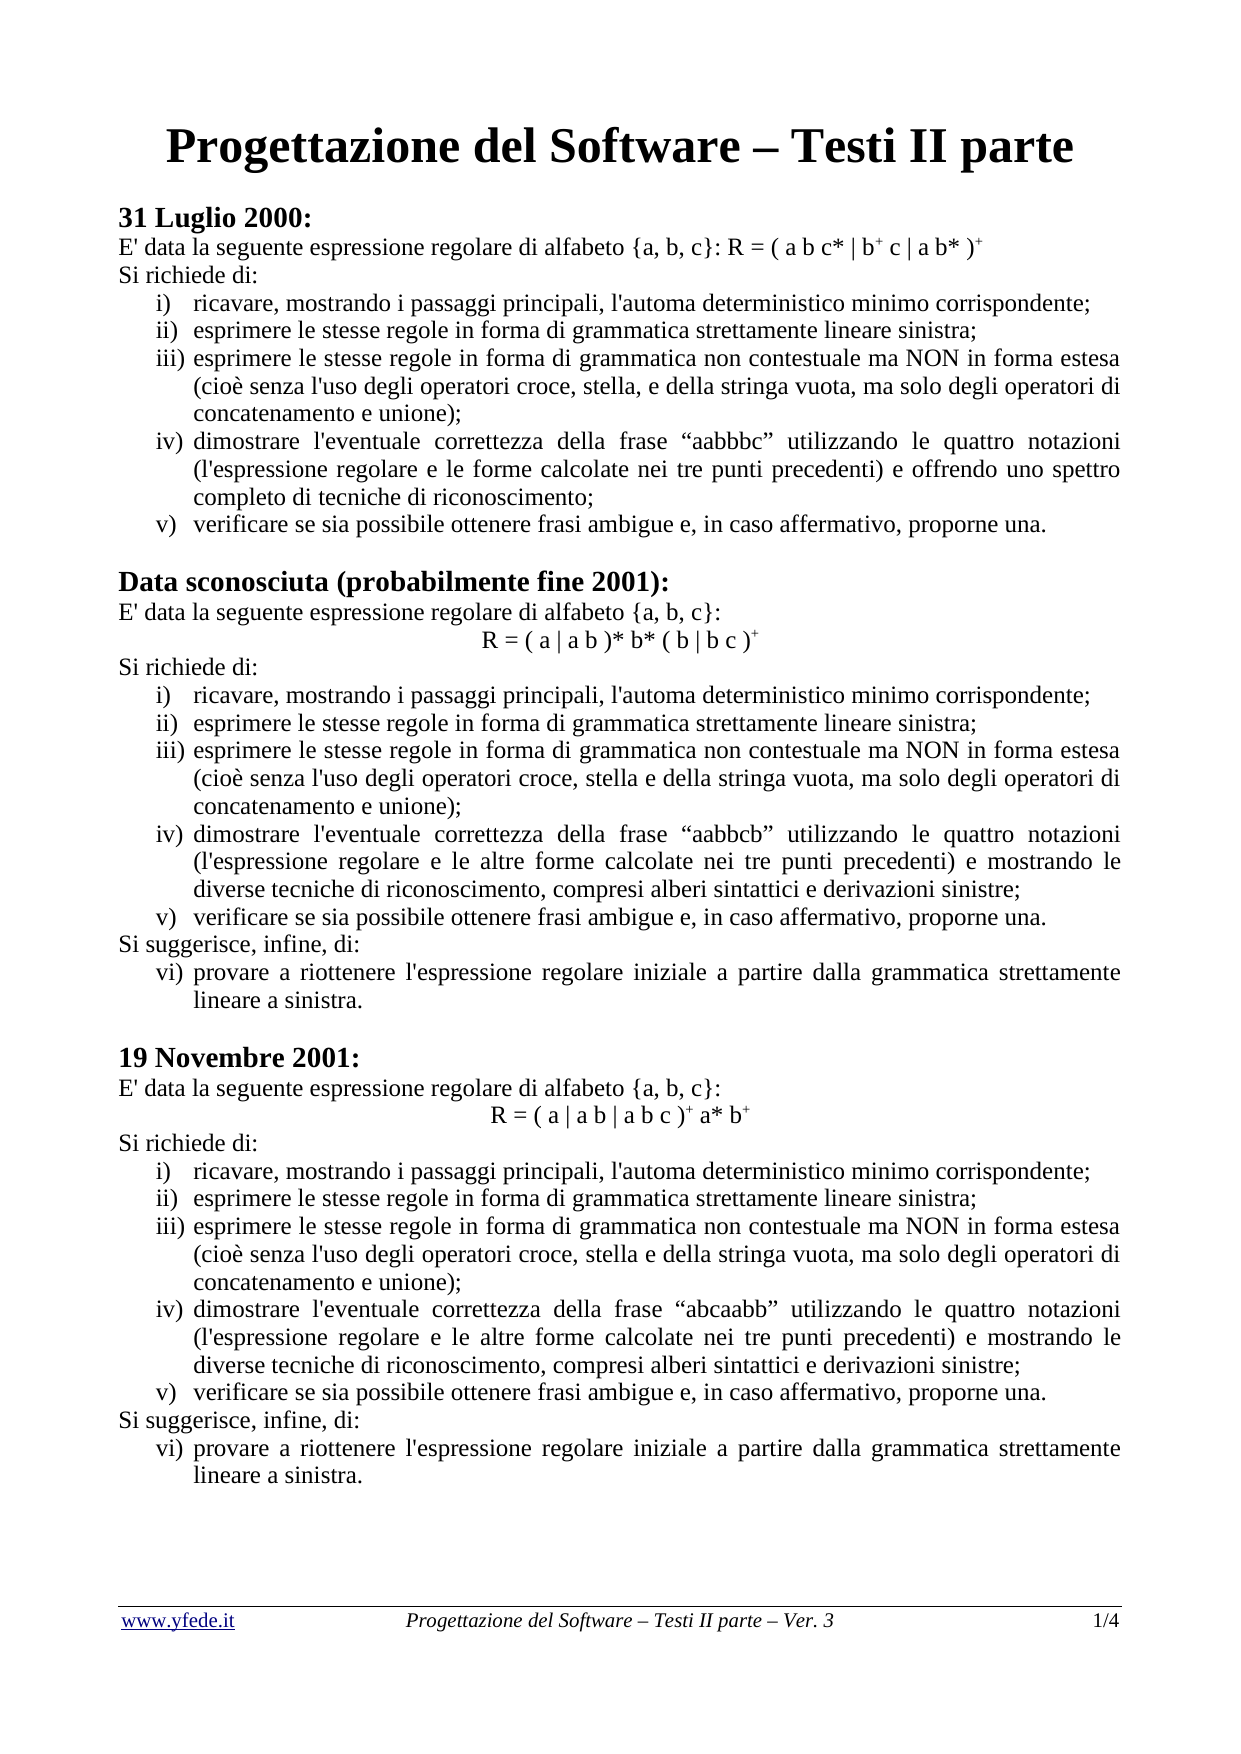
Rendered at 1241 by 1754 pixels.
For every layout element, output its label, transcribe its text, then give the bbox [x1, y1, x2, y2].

text 31 Luglio 2000: [118, 201, 1122, 233]
text Progettazione del Software – Testi II parte [118, 118, 1122, 173]
text Si richiede di: [118, 1129, 1122, 1157]
text R = ( a | a b )* b* ( b | b c )+ [118, 626, 1122, 653]
list esprimere le stesse regole in forma di grammatica non contestuale ma NON in forma estesa (cioè senza l'uso degli operatori croce, stella e della stringa vuota, ma solo degli operatori di concatenamento e unione); [156, 737, 1122, 820]
text 19 Novembre 2001: [118, 1041, 1122, 1074]
list dimostrare l'eventuale correttezza della frase “abcaabb” utilizzando le quattro notazioni (l'espressione regolare e le altre forme calcolate nei tre punti precedenti) e mostrando le diverse tecniche di riconoscimento, compresi alberi sintattici e derivazioni sinistre; [156, 1295, 1122, 1378]
text E' data la seguente espressione regolare di alfabeto {a, b, c}: [118, 598, 1122, 626]
list verificare se sia possibile ottenere frasi ambigue e, in caso affermativo, proporne una. [156, 510, 1122, 538]
text Si richiede di: [118, 261, 1122, 289]
text R = ( a | a b | a b c )+ a* b+ [118, 1101, 1122, 1129]
text E' data la seguente espressione regolare di alfabeto {a, b, c}: R = ( a b c* | b+ c | a b* )+ [118, 233, 1122, 261]
list esprimere le stesse regole in forma di grammatica strettamente lineare sinistra; [156, 709, 1122, 737]
text Si suggerisce, infine, di: [118, 1406, 1122, 1434]
list esprimere le stesse regole in forma di grammatica strettamente lineare sinistra; [156, 316, 1122, 344]
list esprimere le stesse regole in forma di grammatica non contestuale ma NON in forma estesa (cioè senza l'uso degli operatori croce, stella e della stringa vuota, ma solo degli operatori di concatenamento e unione); [156, 1212, 1122, 1295]
list dimostrare l'eventuale correttezza della frase “aabbbc” utilizzando le quattro notazioni (l'espressione regolare e le forme calcolate nei tre punti precedenti) e offrendo uno spettro completo di tecniche di riconoscimento; [156, 427, 1122, 510]
list ricavare, mostrando i passaggi principali, l'automa deterministico minimo corrispondente; [156, 289, 1122, 316]
list dimostrare l'eventuale correttezza della frase “aabbcb” utilizzando le quattro notazioni (l'espressione regolare e le altre forme calcolate nei tre punti precedenti) e mostrando le diverse tecniche di riconoscimento, compresi alberi sintattici e derivazioni sinistre; [156, 820, 1122, 903]
text Si richiede di: [118, 653, 1122, 681]
list ricavare, mostrando i passaggi principali, l'automa deterministico minimo corrispondente; [156, 1157, 1122, 1184]
list provare a riottenere l'espressione regolare iniziale a partire dalla grammatica strettamente lineare a sinistra. [156, 1434, 1122, 1489]
list verificare se sia possibile ottenere frasi ambigue e, in caso affermativo, proporne una. [156, 1378, 1122, 1406]
list provare a riottenere l'espressione regolare iniziale a partire dalla grammatica strettamente lineare a sinistra. [156, 958, 1122, 1014]
text E' data la seguente espressione regolare di alfabeto {a, b, c}: [118, 1074, 1122, 1101]
text Si suggerisce, infine, di: [118, 931, 1122, 958]
list verificare se sia possibile ottenere frasi ambigue e, in caso affermativo, proporne una. [156, 903, 1122, 931]
list esprimere le stesse regole in forma di grammatica strettamente lineare sinistra; [156, 1184, 1122, 1212]
list ricavare, mostrando i passaggi principali, l'automa deterministico minimo corrispondente; [156, 681, 1122, 709]
list esprimere le stesse regole in forma di grammatica non contestuale ma NON in forma estesa (cioè senza l'uso degli operatori croce, stella, e della stringa vuota, ma solo degli operatori di concatenamento e unione); [156, 344, 1122, 427]
text Data sconosciuta (probabilmente fine 2001): [118, 566, 1122, 598]
